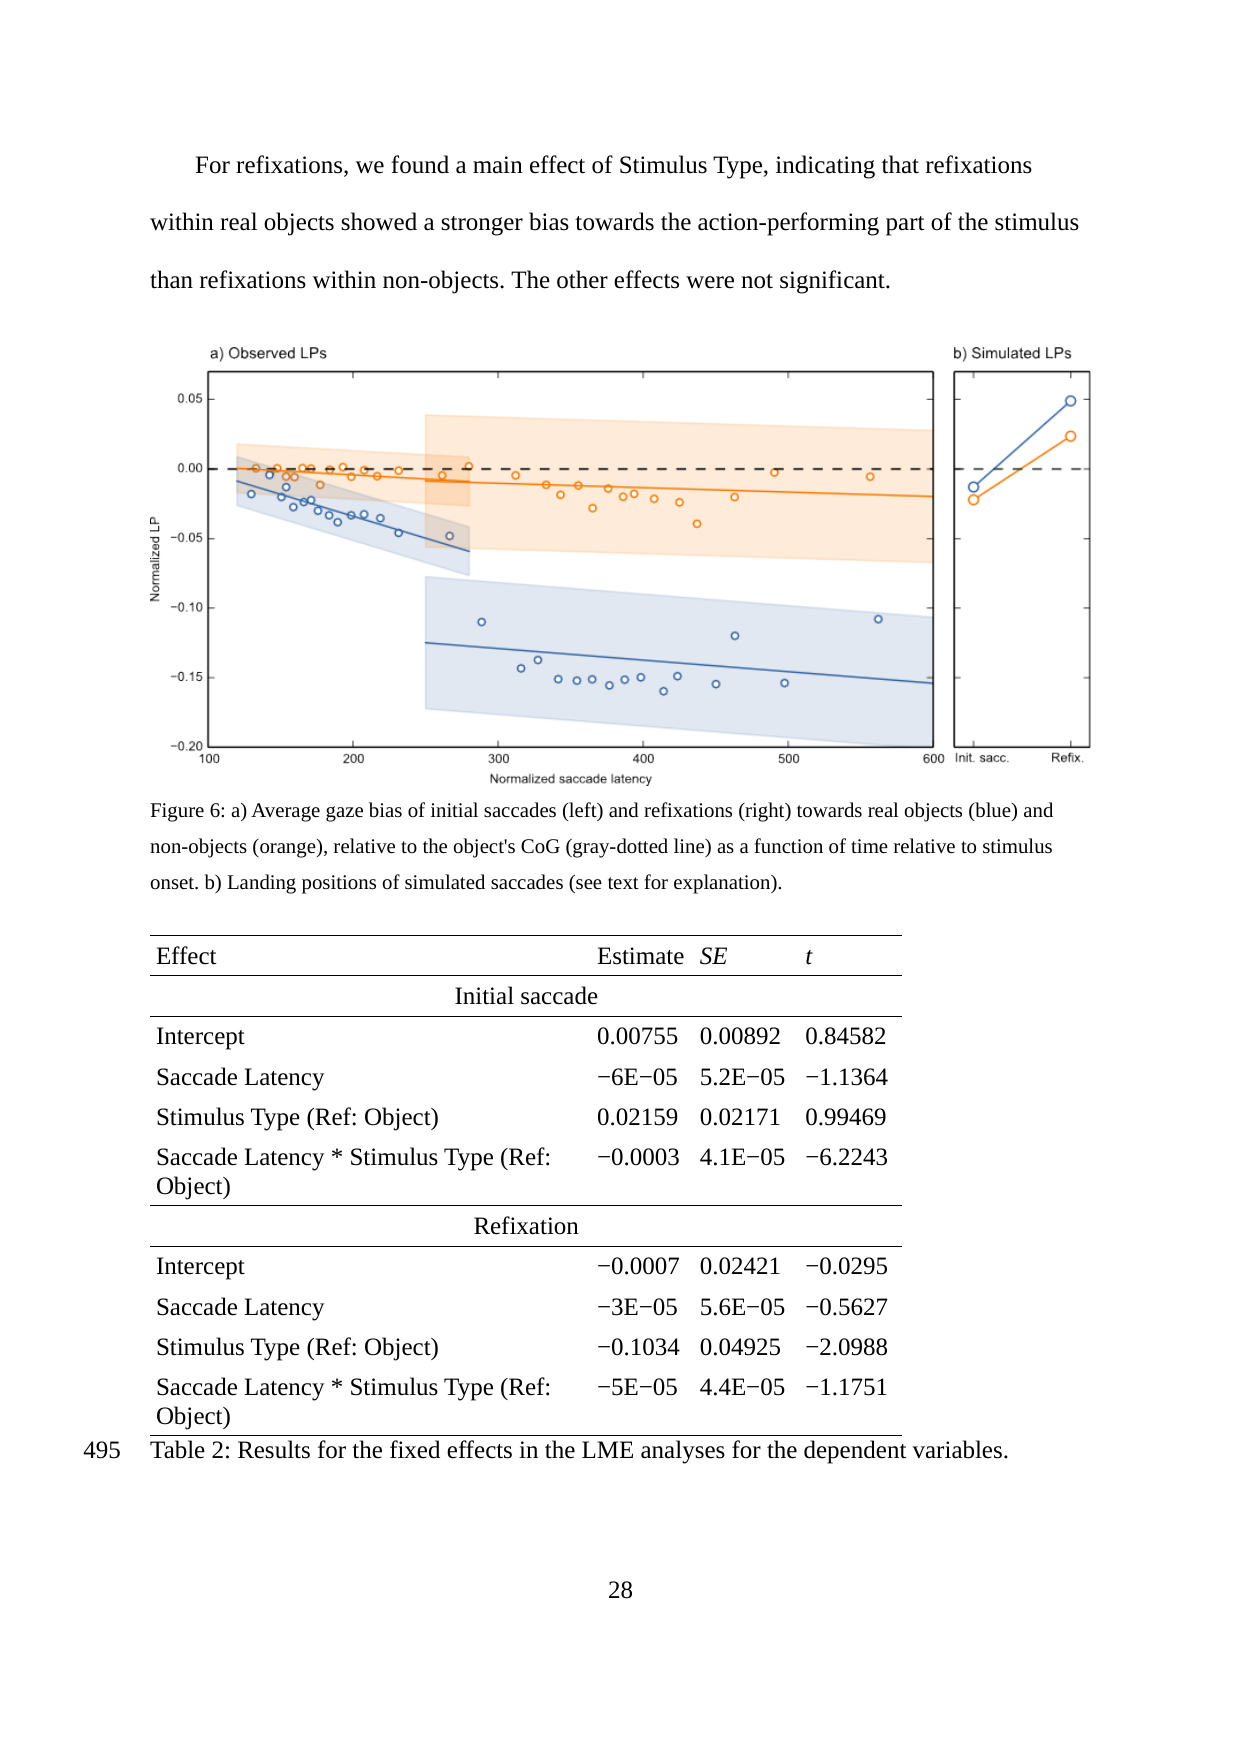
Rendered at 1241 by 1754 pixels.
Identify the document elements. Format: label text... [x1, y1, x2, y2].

table_cell 4.4E−05 [694, 1366, 799, 1435]
text Figure 6: a) Average gaze bias of initial saccades (left) and refixations (right) towards real objects (blue) and non-objects (orange), relative to the object's CoG (gray-dotted line) as a function of time relative to stimulus onset. b) Landing positions of simulated saccades (see text for explanation). [150, 786, 1091, 894]
table_cell −3E−05 [591, 1286, 694, 1326]
text Table 2: Results for the fixed effects in the LME analyses for the dependent variables. [150, 1435, 1091, 1464]
table_cell Intercept [150, 1247, 591, 1286]
table_header Estimate [591, 936, 694, 975]
table_cell −0.1034 [591, 1326, 694, 1366]
table_cell 0.00755 [591, 1017, 694, 1056]
table_cell Saccade Latency * Stimulus Type (Ref: Object) [150, 1366, 591, 1435]
table_cell −5E−05 [591, 1366, 694, 1435]
table_cell 0.02421 [694, 1247, 799, 1286]
table_cell −1.1751 [799, 1366, 902, 1435]
table_header Effect [150, 936, 591, 975]
table_cell 0.00892 [694, 1017, 799, 1056]
table_cell −6.2243 [799, 1136, 902, 1205]
table_cell Intercept [150, 1017, 591, 1056]
table_header SE [694, 936, 799, 975]
table_cell 0.99469 [799, 1096, 902, 1136]
table_cell Saccade Latency [150, 1056, 591, 1096]
text For refixations, we found a main effect of Stimulus Type, indicating that refixations within real objects showed a stronger bias towards the action-performing part of the stimulus than refixations within non-objects. The other effects were not significant. [150, 150, 1091, 294]
table_cell 0.84582 [799, 1017, 902, 1056]
table_cell 0.02159 [591, 1096, 694, 1136]
table_cell Saccade Latency * Stimulus Type (Ref: Object) [150, 1136, 591, 1205]
table_cell 0.04925 [694, 1326, 799, 1366]
picture [150, 347, 1091, 786]
table_cell 5.6E−05 [694, 1286, 799, 1326]
table_cell 5.2E−05 [694, 1056, 799, 1096]
table_cell −2.0988 [799, 1326, 902, 1366]
table_cell Refixation [150, 1206, 902, 1246]
table_cell 4.1E−05 [694, 1136, 799, 1205]
table_cell Saccade Latency [150, 1286, 591, 1326]
table_header t [799, 936, 902, 975]
table_cell −0.0007 [591, 1247, 694, 1286]
table_cell −1.1364 [799, 1056, 902, 1096]
table_cell −0.0003 [591, 1136, 694, 1205]
table_cell Stimulus Type (Ref: Object) [150, 1096, 591, 1136]
table_cell Initial saccade [150, 976, 902, 1016]
table_cell Stimulus Type (Ref: Object) [150, 1326, 591, 1366]
table_cell 0.02171 [694, 1096, 799, 1136]
table_cell −6E−05 [591, 1056, 694, 1096]
table_cell −0.5627 [799, 1286, 902, 1326]
table_cell −0.0295 [799, 1247, 902, 1286]
